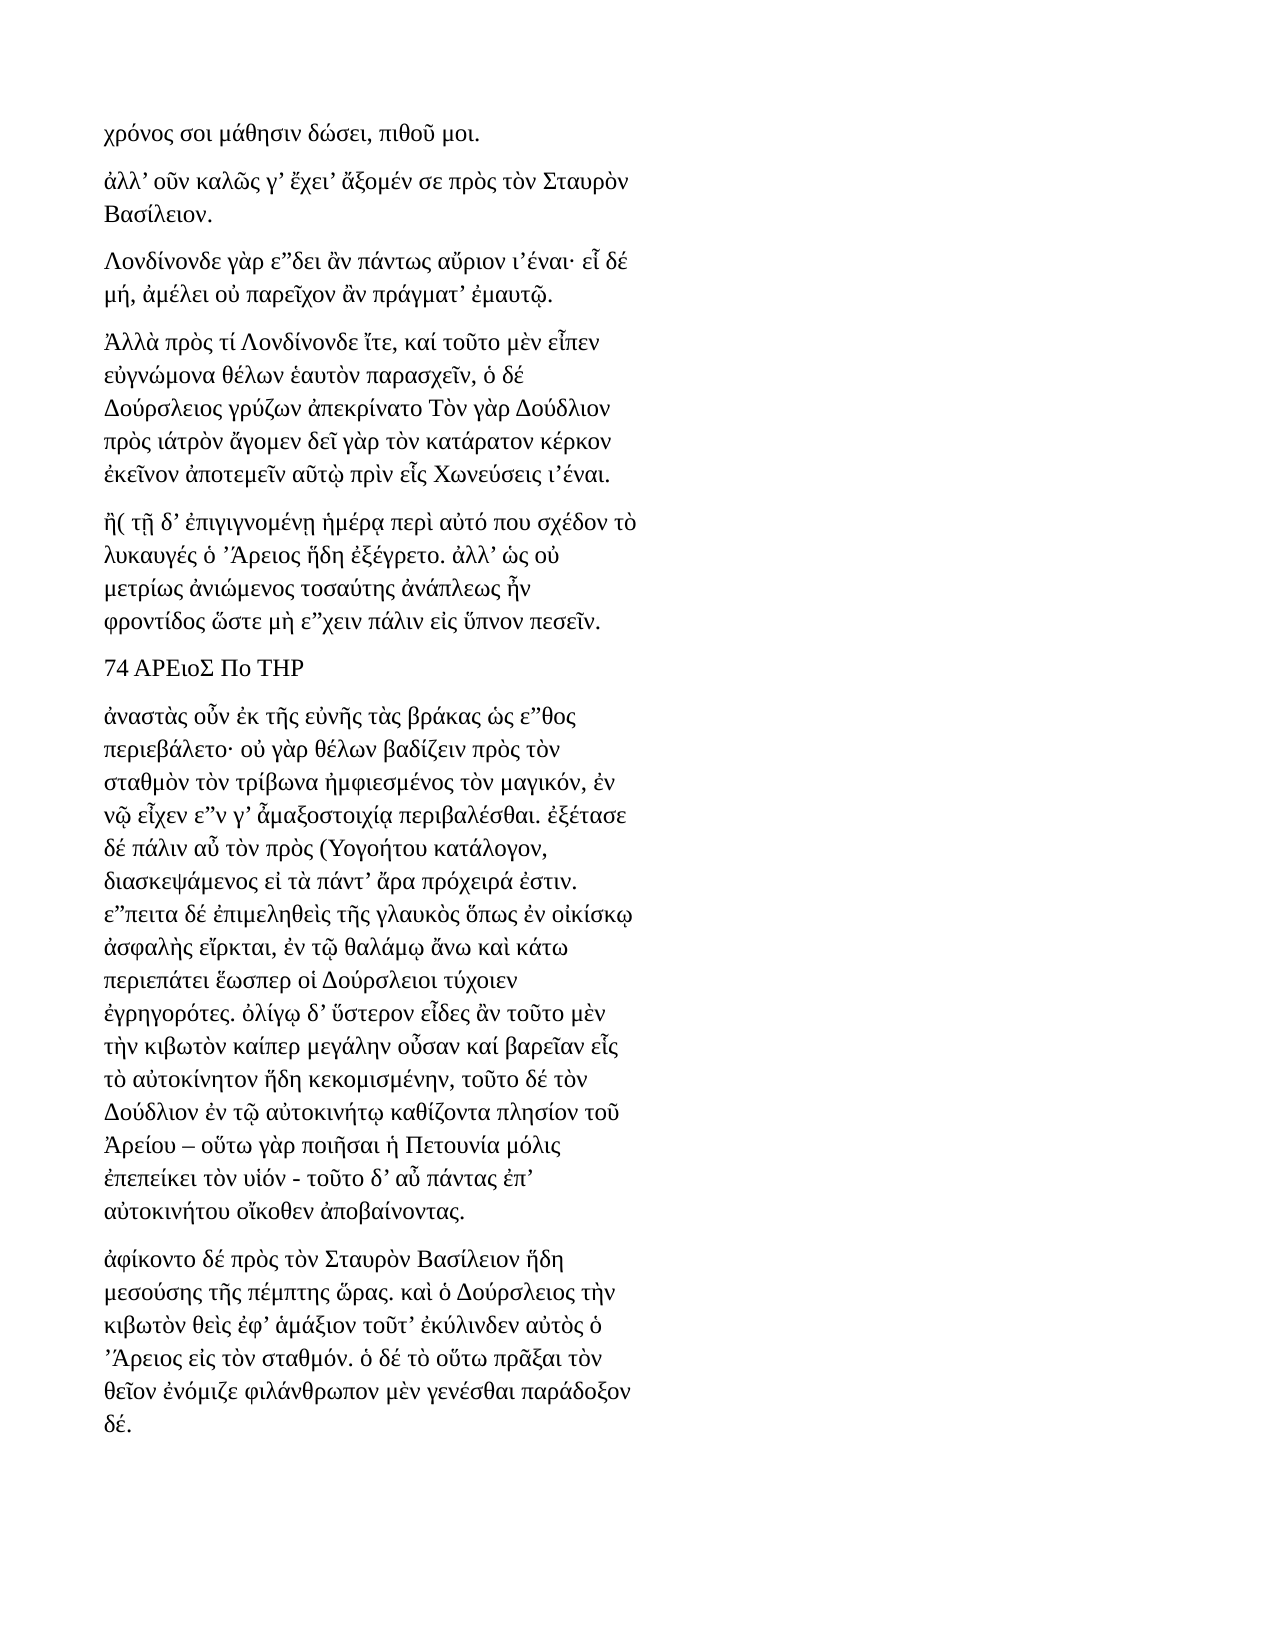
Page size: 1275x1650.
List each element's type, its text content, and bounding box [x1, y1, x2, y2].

table_cell Ἀλλὰ πρὸς τί Λονδίνονδε ἴτε, καί τοῦτο μὲν εἶπεν εὐγνώμονα θέλων ἑαυτὸν παρασχεῖν, ὁ δέ Δούρσλειος γρύζων ἀπεκρίνατο Τὸν γὰρ Δούδλιον πρὸς ιάτρὸν ἄγομεν δεῖ γὰρ τὸν κατάρατον κέρκον ἐκεῖνον ἀποτεμεῖν αῦτῲ πρὶν εἷς Χωνεύσεις ι’έναι. [104, 327, 637, 507]
table_cell [638, 166, 1157, 246]
table_cell [638, 653, 1157, 701]
table_cell ἀναστὰς οὖν ἐκ τῆς εὐνῆς τὰς βράκας ὡς ε”θος περιεβάλετο· οὐ γὰρ θέλων βαδίζειν πρὸς τὸν σταθμὸν τὸν τρίβωνα ἠμφιεσμένος τὸν μαγικόν, ἐν νῷ εἶχεν ε”ν γ’ ἆμαξοστοιχίᾳ περιβαλέσθαι. ἐξέτασε δέ πάλιν αὖ τὸν πρὸς (Υογοήτου κατάλογον, διασκεψάμενος εἰ τὰ πάντ’ ἄρα πρόχειρά ἐστιν. ε”πειτα δέ ἐπιμεληθεὶς τῆς γλαυκὸς ὅπως ἐν οἰκίσκῳ ἀσφαλὴς εἴρκται, ἐν τῷ θαλάμῳ ἄνω καὶ κάτω περιεπάτει ἕωσπερ οἱ Δούρσλειοι τύχοιεν ἐγρηγορότες. ὀλίγῳ δ’ ὕστερον εἶδες ἂν τοῦτο μὲν τὴν κιβωτὸν καίπερ μεγάλην οὖσαν καί βαρεῖαν εἷς τὸ αὐτοκίνητον ἥδη κεκομισμένην, τοῦτο δέ τὸν Δούδλιον ἐν τῷ αὐτοκινήτῳ καθίζοντα πλησίον τοῦ Ἀρείου – οὕτω γὰρ ποιῆσαι ἡ Πετουνία μόλις ἐπεπείκει τὸν υἱόν - τοῦτο δ’ αὖ πάντας ἐπ’ αὐτοκινήτου οἴκοθεν ἀποβαίνοντας. [104, 701, 637, 1244]
table_cell [638, 507, 1157, 653]
table_cell [638, 327, 1157, 507]
table_cell ἀφίκοντο δέ πρὸς τὸν Σταυρὸν Βασίλειον ἥδη μεσούσης τῆς πέμπτης ὥρας. καὶ ὁ Δούρσλειος τὴν κιβωτὸν θεὶς ἐφ’ ἁμάξιον τοῦτ’ ἐκύλινδεν αὐτὸς ὁ ’Άρειος εἰς τὸν σταθμόν. ὁ δέ τὸ οὕτω πρᾶξαι τὸν θεῖον ἐνόμιζε φιλάνθρωπον μὲν γενέσθαι παράδοξον δέ. [104, 1244, 637, 1457]
table_cell [638, 1244, 1157, 1457]
table_cell [638, 118, 1157, 166]
table_cell χρόνος σοι μάθησιν δώσει, πιθοῦ μοι. [104, 118, 637, 166]
table_cell ἀλλ’ οῦν καλῶς γ’ ἔχει’ ἄξομέν σε πρὸς τὸν Σταυρὸν Βασίλειον. [104, 166, 637, 246]
table_cell [638, 701, 1157, 1244]
table_cell 74 ΑΡΕιοΣ Πο ΤΗΡ [104, 653, 637, 701]
table_cell ἢ( τῇ δ’ ἐπιγιγνομένῃ ἡμέρᾳ περὶ αὐτό που σχέδον τὸ λυκαυγές ὁ ’Άρειος ἥδη ἐξέγρετο. ἀλλ’ ὡς οὐ μετρίως ἀνιώμενος τοσαύτης ἀνάπλεως ἦν φροντίδος ὥστε μὴ ε”χειν πάλιν εἰς ὕπνον πεσεῖν. [104, 507, 637, 653]
table_cell Λονδίνονδε γὰρ ε”δει ἂν πάντως αὔριον ι’έναι· εἷ δέ μή, ἀμέλει οὐ παρεῖχον ἂν πράγματ’ ἐμαυτῷ. [104, 246, 637, 327]
table_cell [638, 246, 1157, 327]
